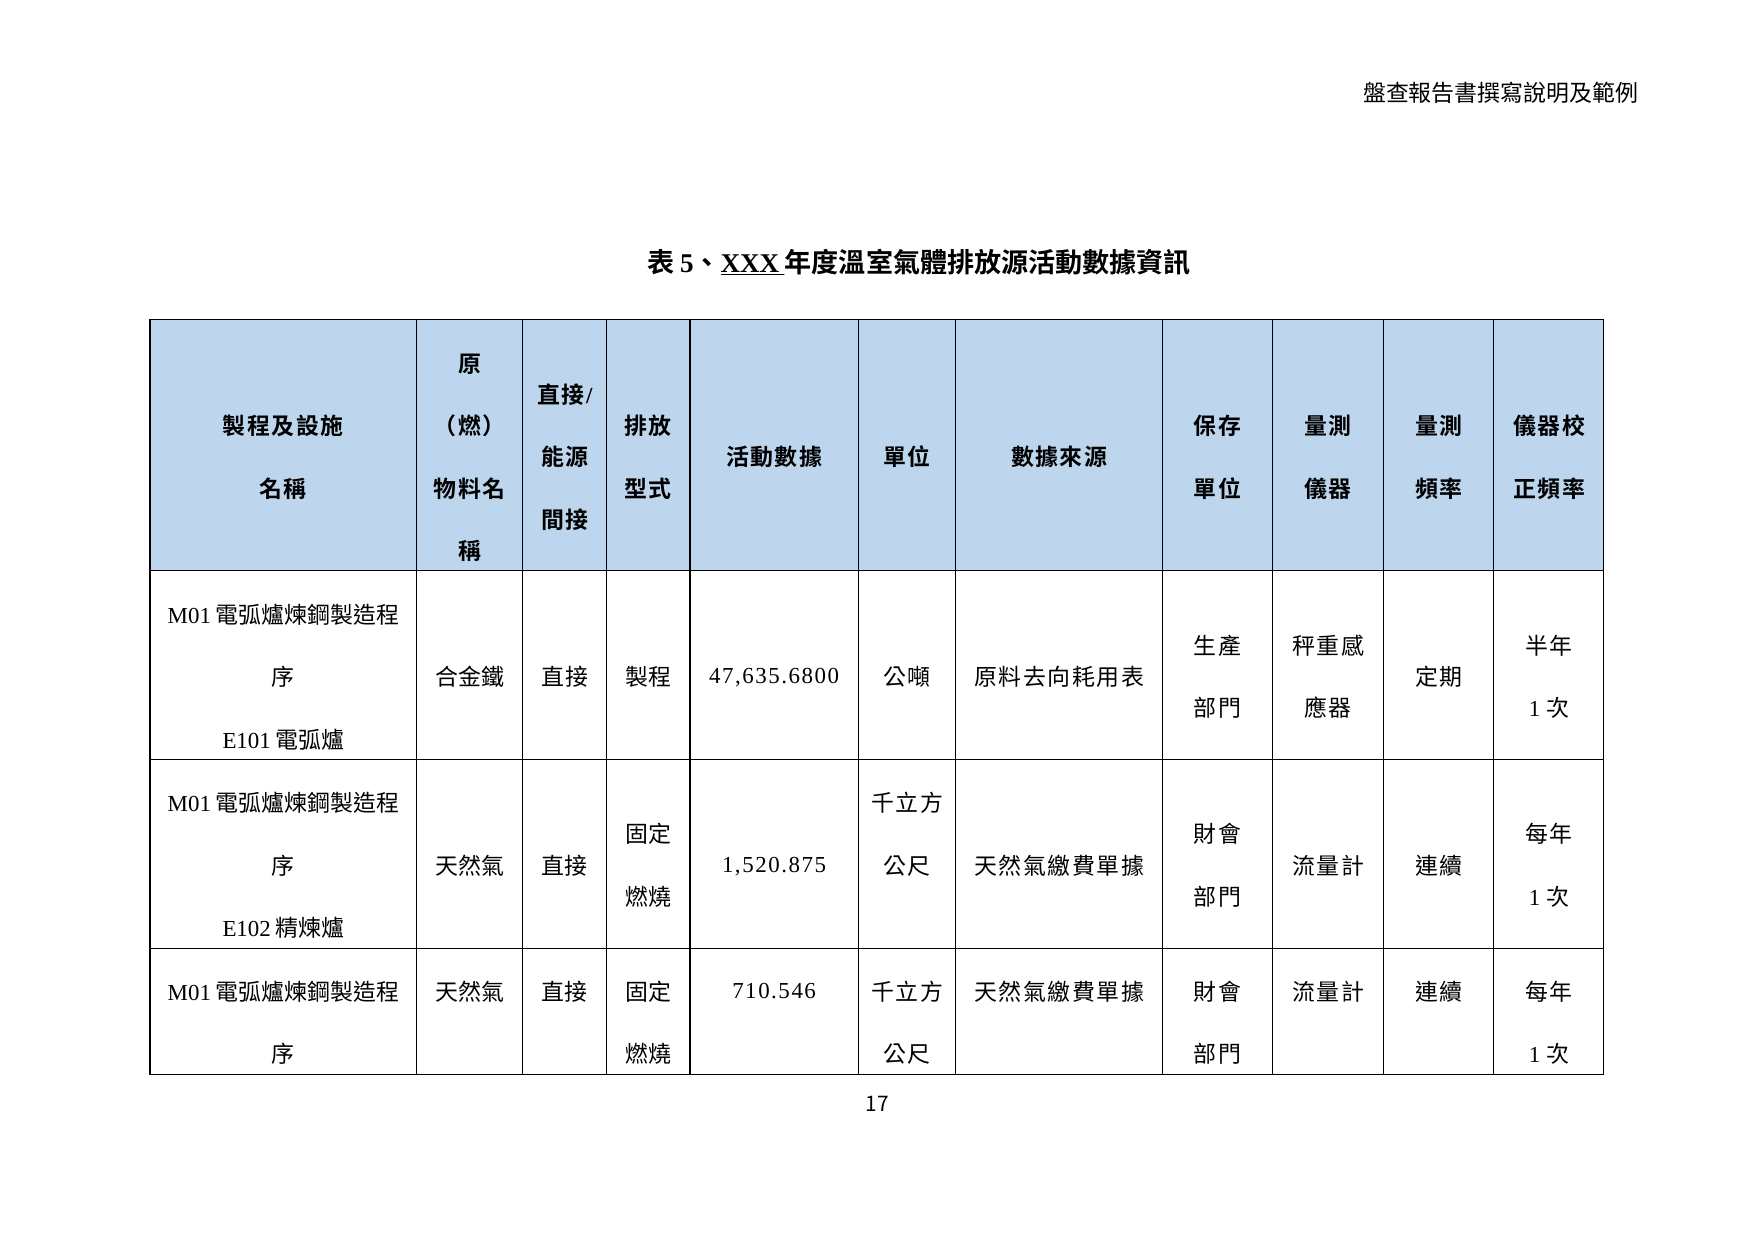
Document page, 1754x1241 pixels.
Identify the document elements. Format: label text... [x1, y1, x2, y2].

table_cell 天然氣 [417, 949, 522, 1073]
table_header 量測 頻率 [1384, 320, 1493, 570]
table_cell 710.546 [691, 949, 858, 1073]
table_cell 定期 [1384, 571, 1493, 759]
table_header 保存 單位 [1163, 320, 1272, 570]
table_cell 千立方公尺 [859, 760, 955, 947]
table_header 量測 儀器 [1273, 320, 1383, 570]
table_cell 財會 部門 [1163, 949, 1272, 1073]
table_cell M01電弧爐煉鋼製造程序 [151, 949, 416, 1073]
table_cell 秤重感應器 [1273, 571, 1383, 759]
table_cell 天然氣繳費單據 [956, 949, 1162, 1073]
text 表5、XXX年度溫室氣體排放源活動數據資訊 [179, 218, 1604, 281]
table_cell 天然氣繳費單據 [956, 760, 1162, 947]
table_cell 財會 部門 [1163, 760, 1272, 947]
table_cell 連續 [1384, 760, 1493, 947]
table_cell 公噸 [859, 571, 955, 759]
table_cell 合金鐵 [417, 571, 522, 759]
table_cell 47,635.6800 [691, 571, 858, 759]
table_cell 製程 [607, 571, 689, 759]
table_cell M01電弧爐煉鋼製造程序 E101電弧爐 [151, 571, 416, 759]
table_header 製程及設施 名稱 [151, 320, 416, 570]
table_cell 生產 部門 [1163, 571, 1272, 759]
table_cell 連續 [1384, 949, 1493, 1073]
table_cell 1,520.875 [691, 760, 858, 947]
table_header 排放 型式 [607, 320, 689, 570]
table_header 儀器校正頻率 [1494, 320, 1603, 570]
table_header 單位 [859, 320, 955, 570]
table_cell 直接 [523, 949, 606, 1073]
table_cell 天然氣 [417, 760, 522, 947]
table_cell 原料去向耗用表 [956, 571, 1162, 759]
table_cell 千立方公尺 [859, 949, 955, 1073]
table_cell 每年 1次 [1494, 949, 1603, 1073]
table_cell 直接 [523, 571, 606, 759]
table_header 直接/能源間接 [523, 320, 606, 570]
table_cell 固定燃燒 [607, 949, 689, 1073]
table_cell 半年 1次 [1494, 571, 1603, 759]
table_cell M01電弧爐煉鋼製造程序 E102精煉爐 [151, 760, 416, 947]
table_header 活動數據 [691, 320, 858, 570]
table_header 數據來源 [956, 320, 1162, 570]
table_cell 固定燃燒 [607, 760, 689, 947]
table_cell 每年 1次 [1494, 760, 1603, 947]
table_cell 流量計 [1273, 760, 1383, 947]
table_cell 直接 [523, 760, 606, 947]
table_cell 流量計 [1273, 949, 1383, 1073]
table_header 原（燃）物料名稱 [417, 320, 522, 570]
